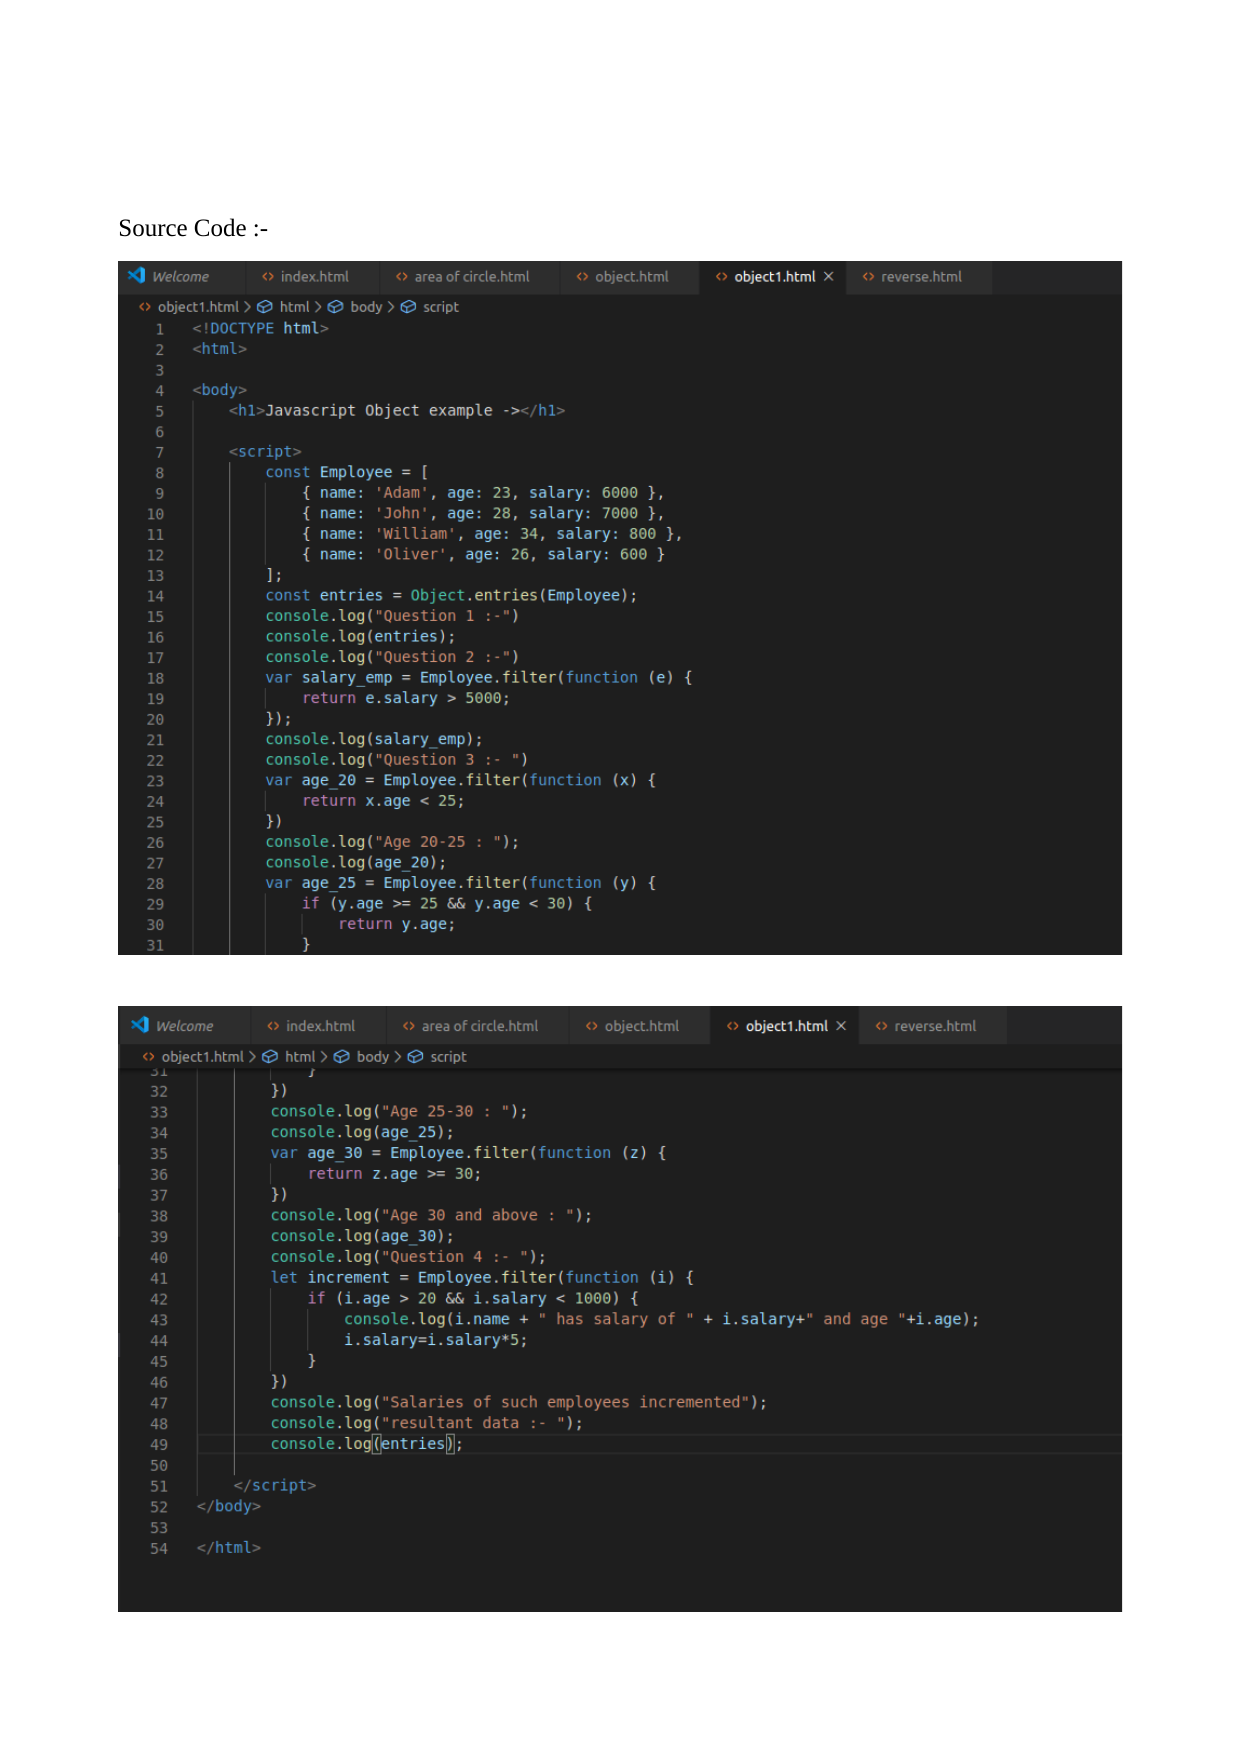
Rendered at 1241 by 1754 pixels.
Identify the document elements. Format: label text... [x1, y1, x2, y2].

picture [118, 261, 1123, 955]
text Source Code :- [118, 213, 1122, 242]
picture [118, 1006, 1123, 1612]
